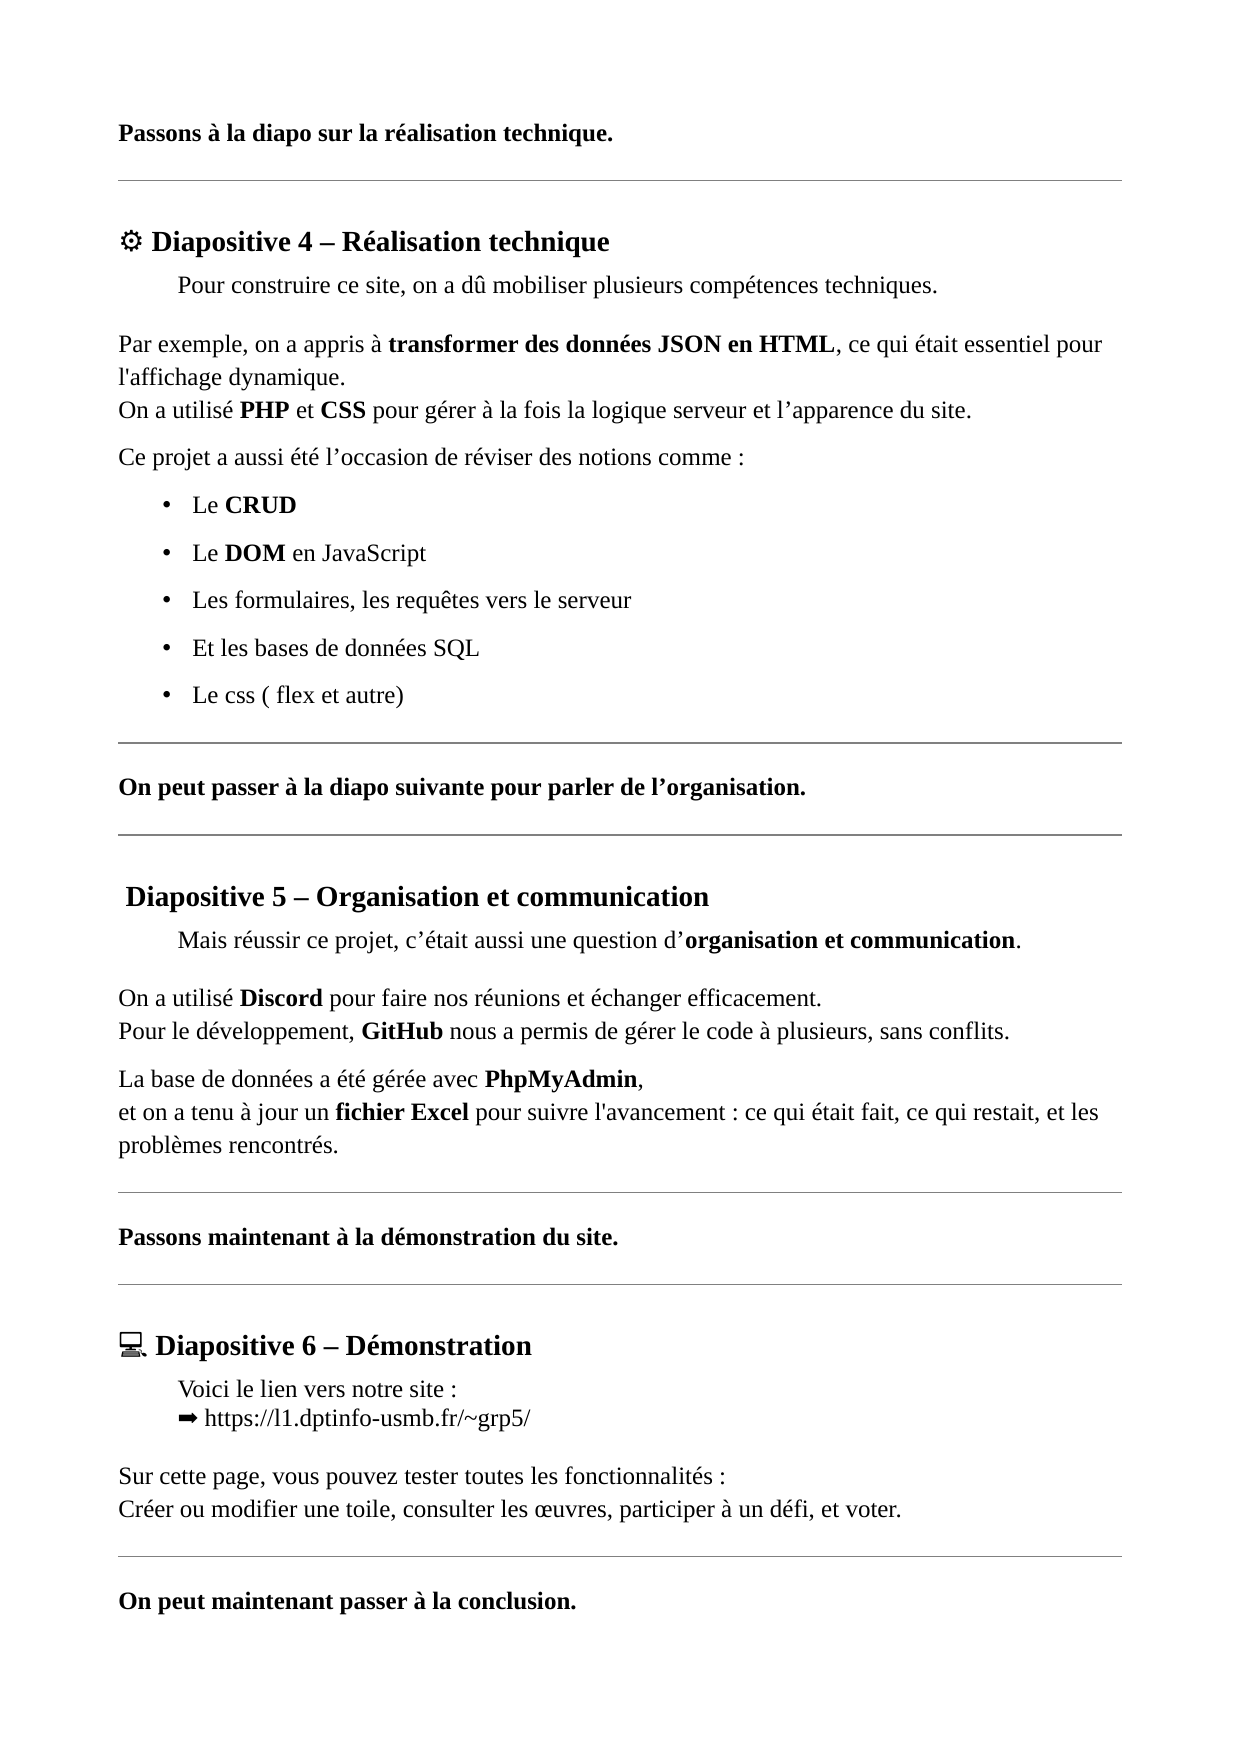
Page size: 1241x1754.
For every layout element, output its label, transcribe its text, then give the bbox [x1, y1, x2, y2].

list Le DOM en JavaScript [162, 538, 1122, 566]
list Et les bases de données SQL [162, 633, 1122, 662]
text On peut maintenant passer à la conclusion. [118, 1586, 1122, 1615]
text On peut passer à la diapo suivante pour parler de l’organisation. [118, 772, 1122, 801]
subtitle 💻 Diapositive 6 – Démonstration [118, 1328, 1122, 1362]
text Passons maintenant à la démonstration du site. [118, 1222, 1122, 1250]
text La base de données a été gérée avec PhpMyAdmin, et on a tenu à jour un fichier Excel pour suivre l'avancement : ce qui était fait, ce qui restait, et les problèmes rencontrés. [118, 1064, 1122, 1158]
list Le CRUD [162, 490, 1122, 519]
text Ce projet a aussi été l’occasion de réviser des notions comme : [118, 442, 1122, 471]
text On a utilisé Discord pour faire nos réunions et échanger efficacement. Pour le développement, GitHub nous a permis de gérer le code à plusieurs, sans conflits. [118, 983, 1122, 1045]
text Par exemple, on a appris à transformer des données JSON en HTML, ce qui était essentiel pour l'affichage dynamique. On a utilisé PHP et CSS pour gérer à la fois la logique serveur et l’apparence du site. [118, 329, 1122, 424]
text Mais réussir ce projet, c’était aussi une question d’organisation et communication. [177, 925, 1063, 954]
subtitle 🧑‍🤝‍🧑 Diapositive 5 – Organisation et communication [118, 879, 1122, 912]
text Sur cette page, vous pouvez tester toutes les fonctionnalités : Créer ou modifier une toile, consulter les œuvres, participer à un défi, et voter. [118, 1461, 1122, 1523]
text Voici le lien vers notre site : ➡️ https://l1.dptinfo-usmb.fr/~grp5/ [177, 1374, 1063, 1432]
list Les formulaires, les requêtes vers le serveur [162, 585, 1122, 614]
list Le css ( flex et autre) [162, 681, 1122, 709]
subtitle ⚙️ Diapositive 4 – Réalisation technique [118, 224, 1122, 258]
text Pour construire ce site, on a dû mobiliser plusieurs compétences techniques. [177, 271, 1063, 299]
text Passons à la diapo sur la réalisation technique. [118, 118, 1122, 147]
